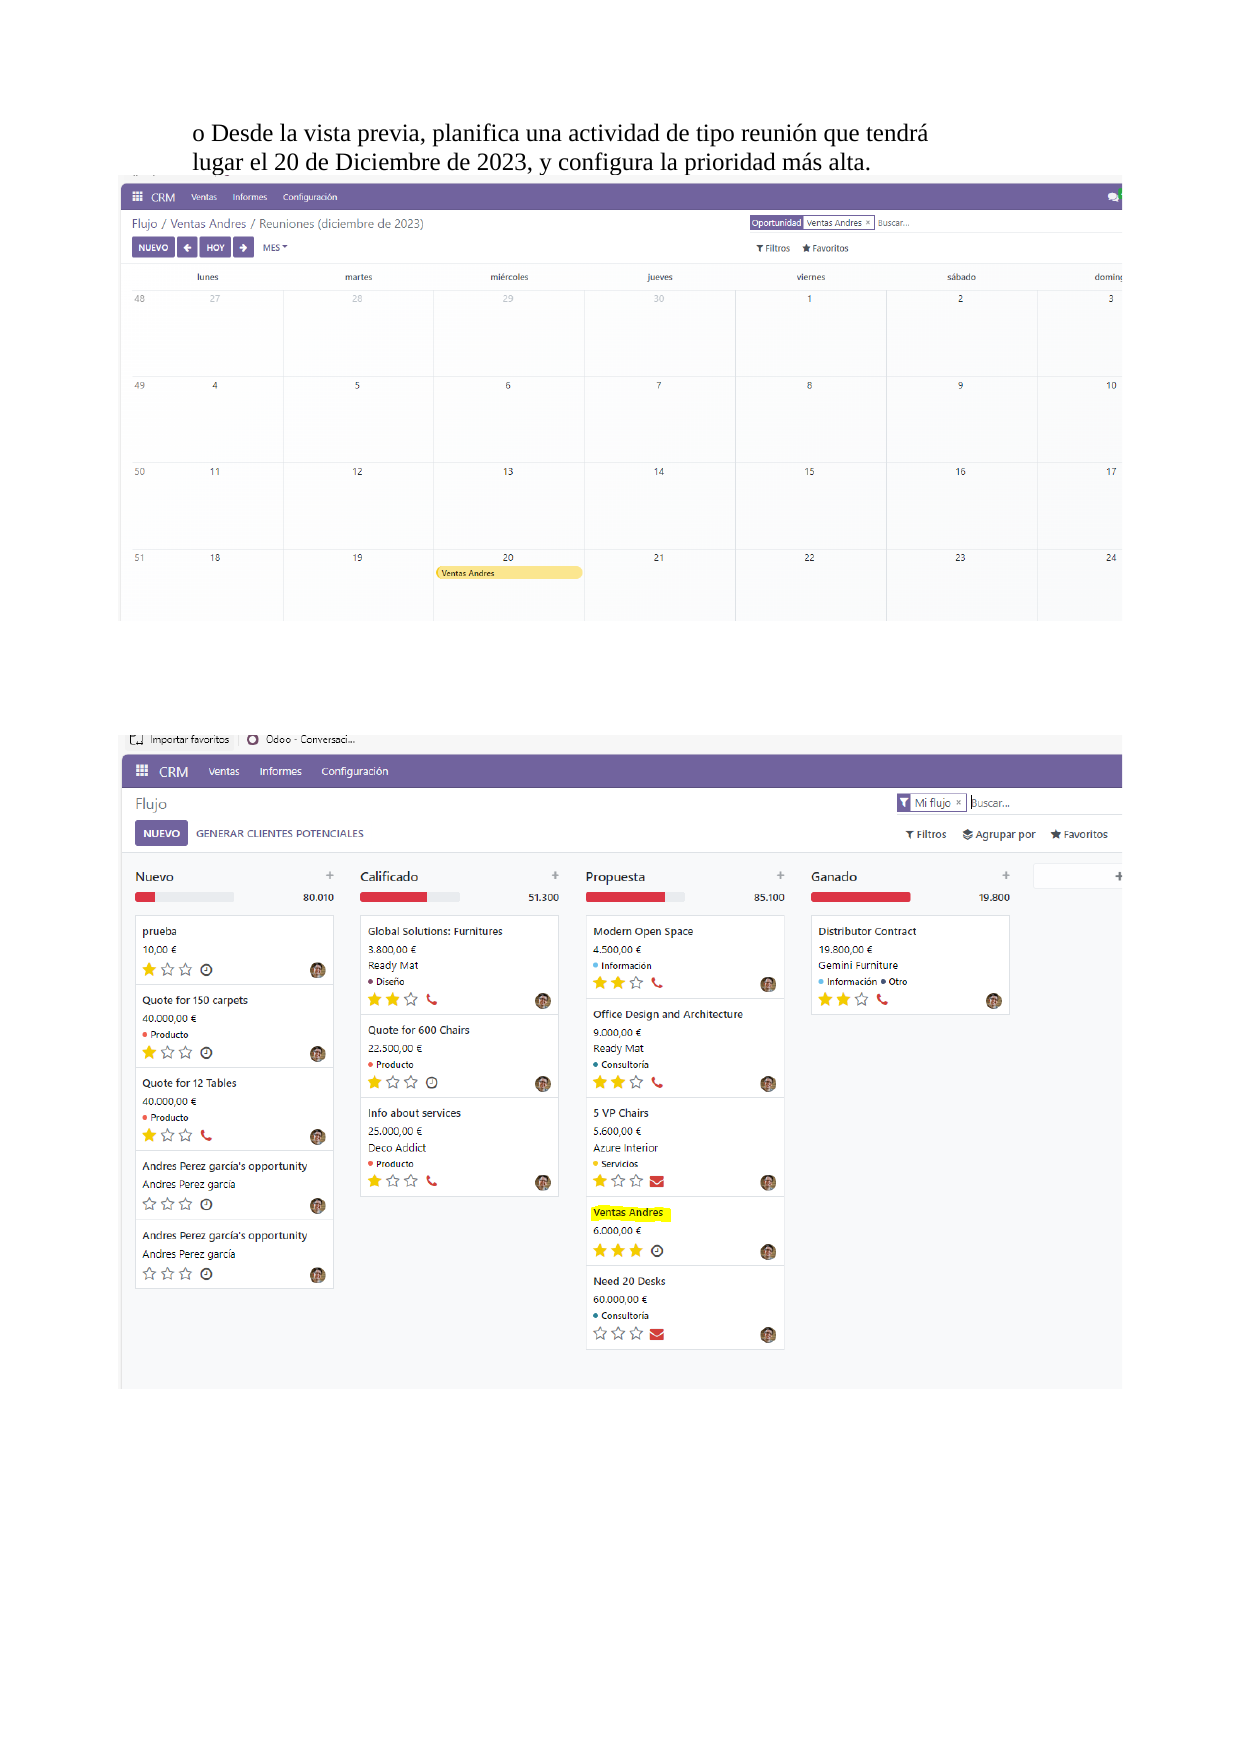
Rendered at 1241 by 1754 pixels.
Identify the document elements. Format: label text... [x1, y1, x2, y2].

text lugar el 20 de Diciembre de 2023, y configura la prioridad más alta. [118, 147, 1122, 175]
picture [118, 175, 1123, 621]
text o Desde la vista previa, planifica una actividad de tipo reunión que tendrá [118, 118, 1122, 147]
picture [118, 735, 1123, 1389]
